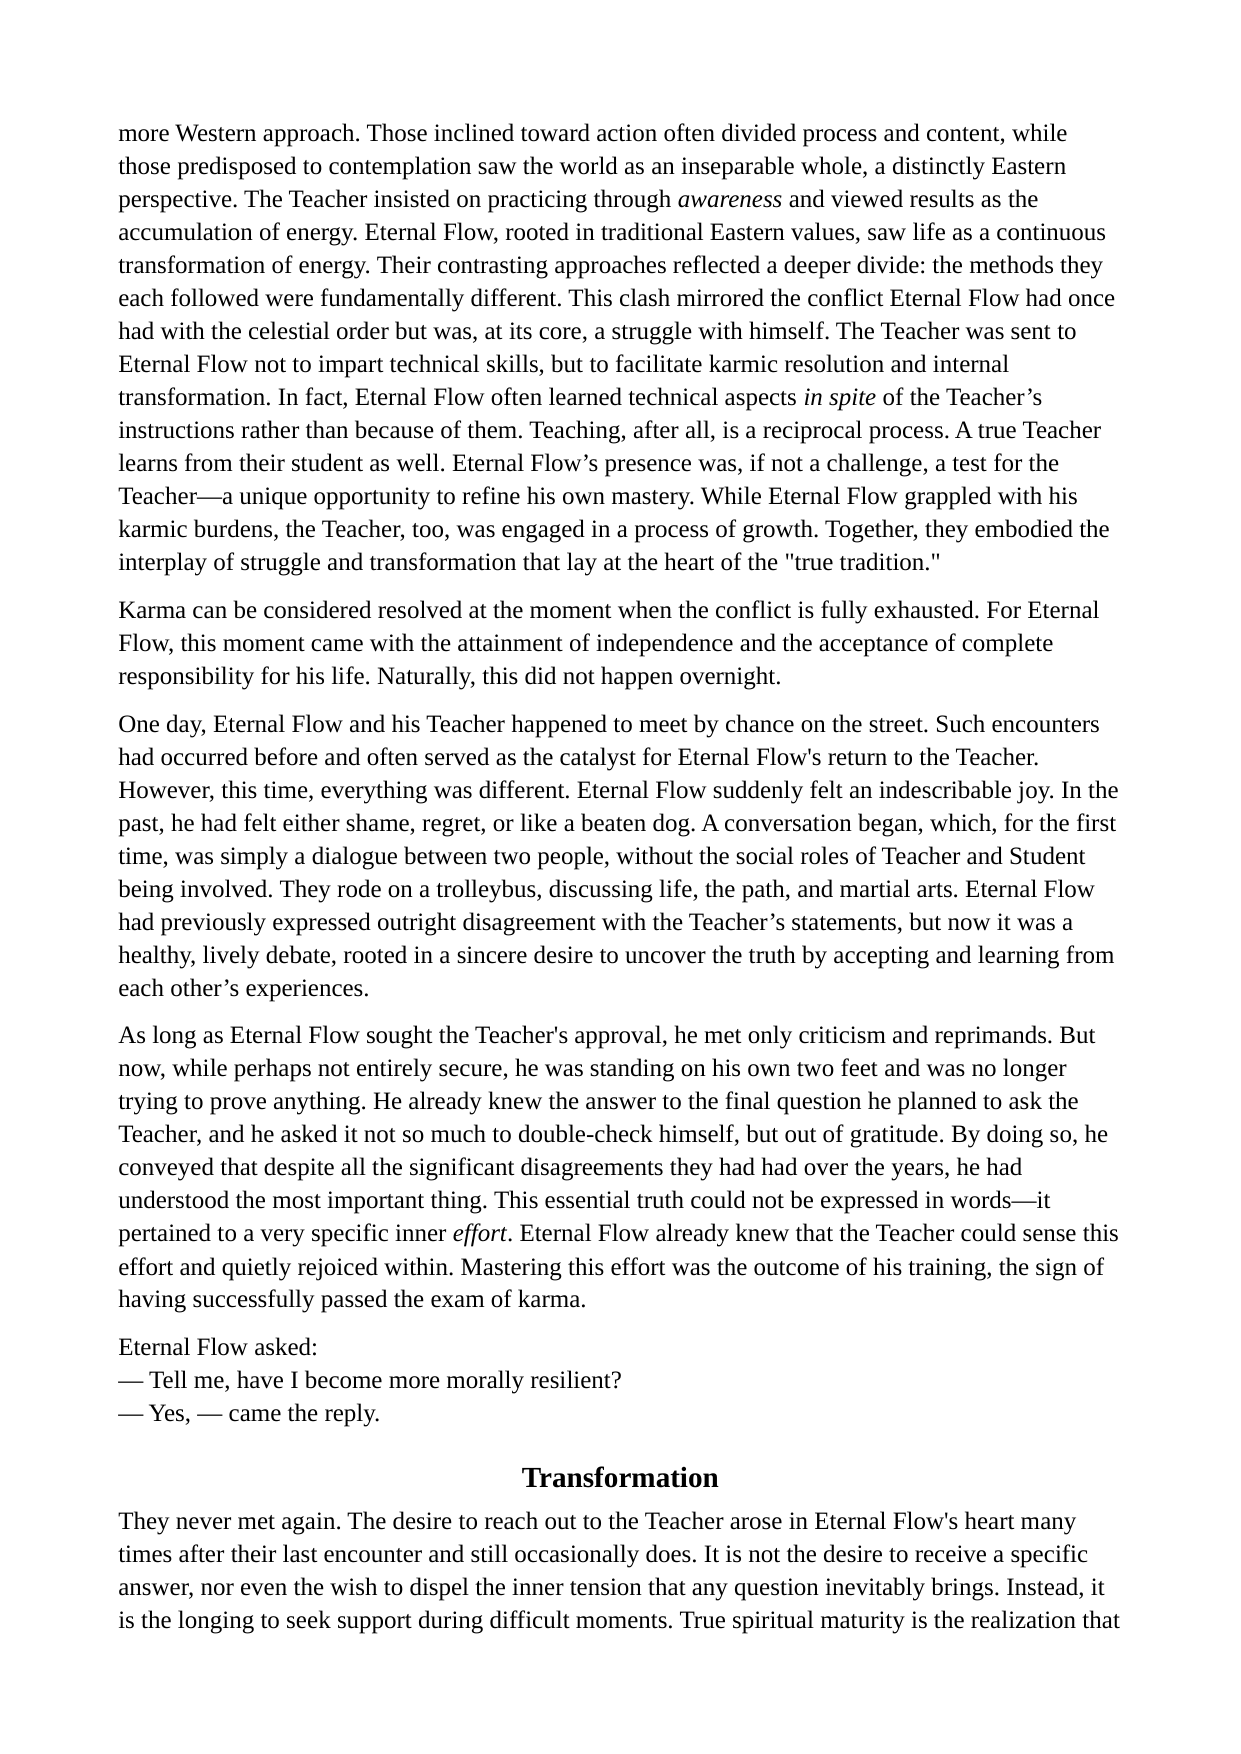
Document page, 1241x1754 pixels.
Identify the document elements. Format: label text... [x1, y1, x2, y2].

text more Western approach. Those inclined toward action often divided process and content, while those predisposed to contemplation saw the world as an inseparable whole, a distinctly Eastern perspective. The Teacher insisted on practicing through awareness and viewed results as the accumulation of energy. Eternal Flow, rooted in traditional Eastern values, saw life as a continuous transformation of energy. Their contrasting approaches reflected a deeper divide: the methods they each followed were fundamentally different. This clash mirrored the conflict Eternal Flow had once had with the celestial order but was, at its core, a struggle with himself. The Teacher was sent to Eternal Flow not to impart technical skills, but to facilitate karmic resolution and internal transformation. In fact, Eternal Flow often learned technical aspects in spite of the Teacher’s instructions rather than because of them. Teaching, after all, is a reciprocal process. A true Teacher learns from their student as well. Eternal Flow’s presence was, if not a challenge, a test for the Teacher—a unique opportunity to refine his own mastery. While Eternal Flow grappled with his karmic burdens, the Teacher, too, was engaged in a process of growth. Together, they embodied the interplay of struggle and transformation that lay at the heart of the "true tradition." [118, 118, 1122, 576]
text Eternal Flow asked: — Tell me, have I become more morally resilient? — Yes, — came the reply. [118, 1332, 1122, 1427]
text One day, Eternal Flow and his Teacher happened to meet by chance on the street. Such encounters had occurred before and often served as the catalyst for Eternal Flow's return to the Teacher. However, this time, everything was different. Eternal Flow suddenly felt an indescribable joy. In the past, he had felt either shame, regret, or like a beaten dog. A conversation began, which, for the first time, was simply a dialogue between two people, without the social roles of Teacher and Student being involved. They rode on a trolleybus, discussing life, the path, and martial arts. Eternal Flow had previously expressed outright disagreement with the Teacher’s statements, but now it was a healthy, lively debate, rooted in a sincere desire to uncover the truth by accepting and learning from each other’s experiences. [118, 709, 1122, 1002]
text As long as Eternal Flow sought the Teacher's approval, he met only criticism and reprimands. But now, while perhaps not entirely secure, he was standing on his own two feet and was no longer trying to prove anything. He already knew the answer to the final question he planned to ask the Teacher, and he asked it not so much to double-check himself, but out of gratitude. By doing so, he conveyed that despite all the significant disagreements they had had over the years, he had understood the most important thing. This essential truth could not be expressed in words—it pertained to a very specific inner effort. Eternal Flow already knew that the Teacher could sense this effort and quietly rejoiced within. Mastering this effort was the outcome of his training, the sign of having successfully passed the exam of karma. [118, 1020, 1122, 1313]
text They never met again. The desire to reach out to the Teacher arose in Eternal Flow's heart many times after their last encounter and still occasionally does. It is not the desire to receive a specific answer, nor even the wish to dispel the inner tension that any question inevitably brings. Instead, it is the longing to seek support during difficult moments. True spiritual maturity is the realization that [118, 1506, 1122, 1634]
text Karma can be considered resolved at the moment when the conflict is fully exhausted. For Eternal Flow, this moment came with the attainment of independence and the acceptance of complete responsibility for his life. Naturally, this did not happen overnight. [118, 595, 1122, 690]
subtitle Transformation [118, 1460, 1122, 1494]
